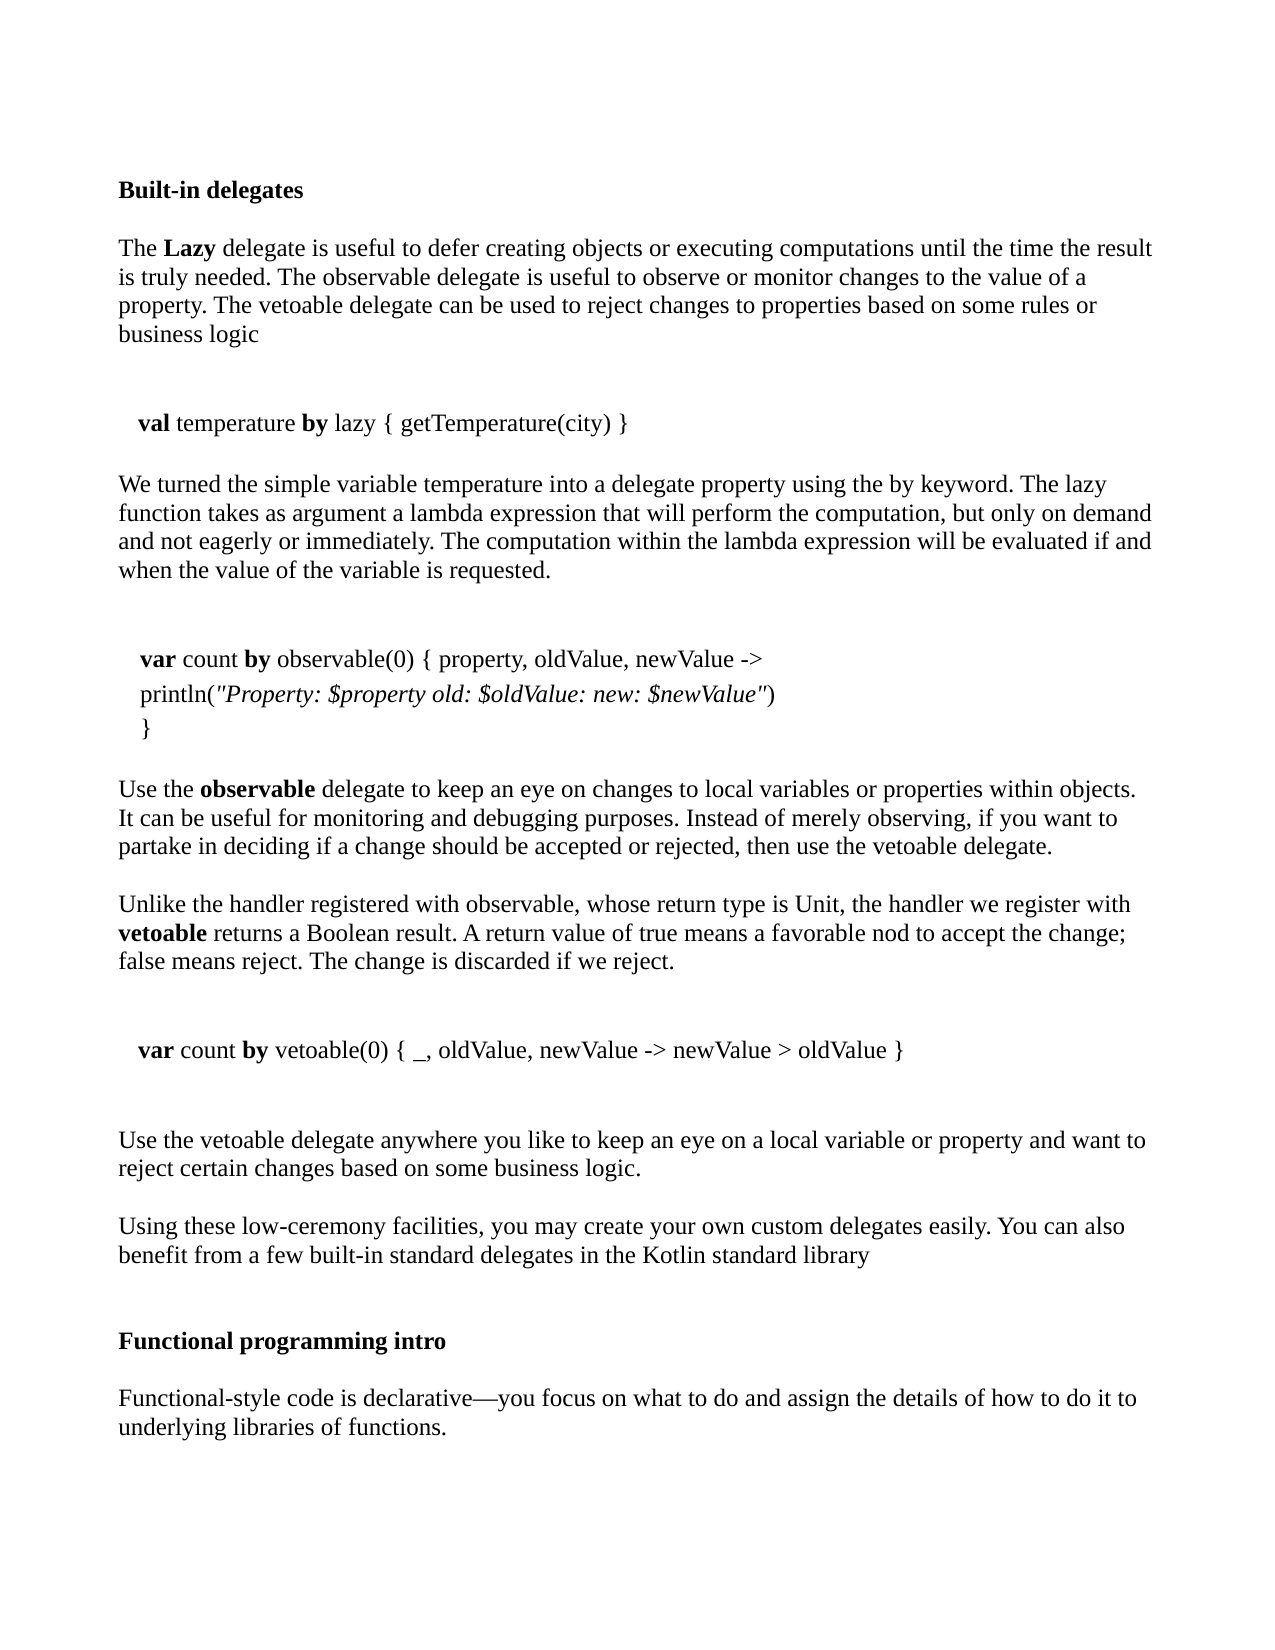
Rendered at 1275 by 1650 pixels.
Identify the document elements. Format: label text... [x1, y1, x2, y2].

text Unlike the handler registered with observable, whose return type is Unit, the handler we register with vetoable returns a Boolean result. A return value of true means a favorable nod to accept the change; false means reject. The change is discarded if we reject. [118, 889, 1157, 975]
table_cell ​ [118, 676, 137, 711]
table_header [118, 406, 135, 440]
table_header ​var​ count ​by​ vetoable(0) { _, oldValue, newValue -> newValue > oldValue } [135, 1033, 916, 1067]
text Functional-style code is declarative—you focus on what to do and assign the details of how to do it to underlying libraries of functions. [118, 1383, 1157, 1441]
table_header [118, 1033, 135, 1067]
table_header ​var​ count ​by​ observable(0) { property, oldValue, newValue -> [137, 641, 784, 676]
text Functional programming intro [118, 1326, 1157, 1355]
text Built-in delegates [118, 176, 1157, 204]
text Using these low-ceremony facilities, you may create your own custom delegates easily. You can also benefit from a few built-in standard delegates in the Kotlin standard library [118, 1211, 1157, 1268]
text The Lazy delegate is useful to defer creating objects or executing computations until the time the result is truly needed. The observable delegate is useful to observe or monitor changes to the value of a property. The vetoable delegate can be used to reject changes to properties based on some rules or business logic [118, 233, 1157, 348]
table_header [118, 641, 137, 676]
text Use the vetoable delegate anywhere you like to keep an eye on a local variable or property and want to reject certain changes based on some business logic. [118, 1125, 1157, 1182]
table_header ​val​ temperature ​by​ lazy { getTemperature(city) } [135, 406, 641, 440]
text Use the observable delegate to keep an eye on changes to local variables or properties within objects. It can be useful for monitoring and debugging purposes. Instead of merely observing, if you want to partake in deciding if a change should be accepted or rejected, then use the vetoable delegate. [118, 774, 1157, 860]
table_cell } [137, 711, 784, 745]
table_cell println(​"Property: $property old: $oldValue: new: $newValue"​) [137, 676, 784, 711]
table_cell ​ [118, 711, 137, 745]
text We turned the simple variable temperature into a delegate property using the by keyword. The lazy function takes as argument a lambda expression that will perform the computation, but only on demand and not eagerly or immediately. The computation within the lambda expression will be evaluated if and when the value of the variable is requested. [118, 469, 1157, 584]
